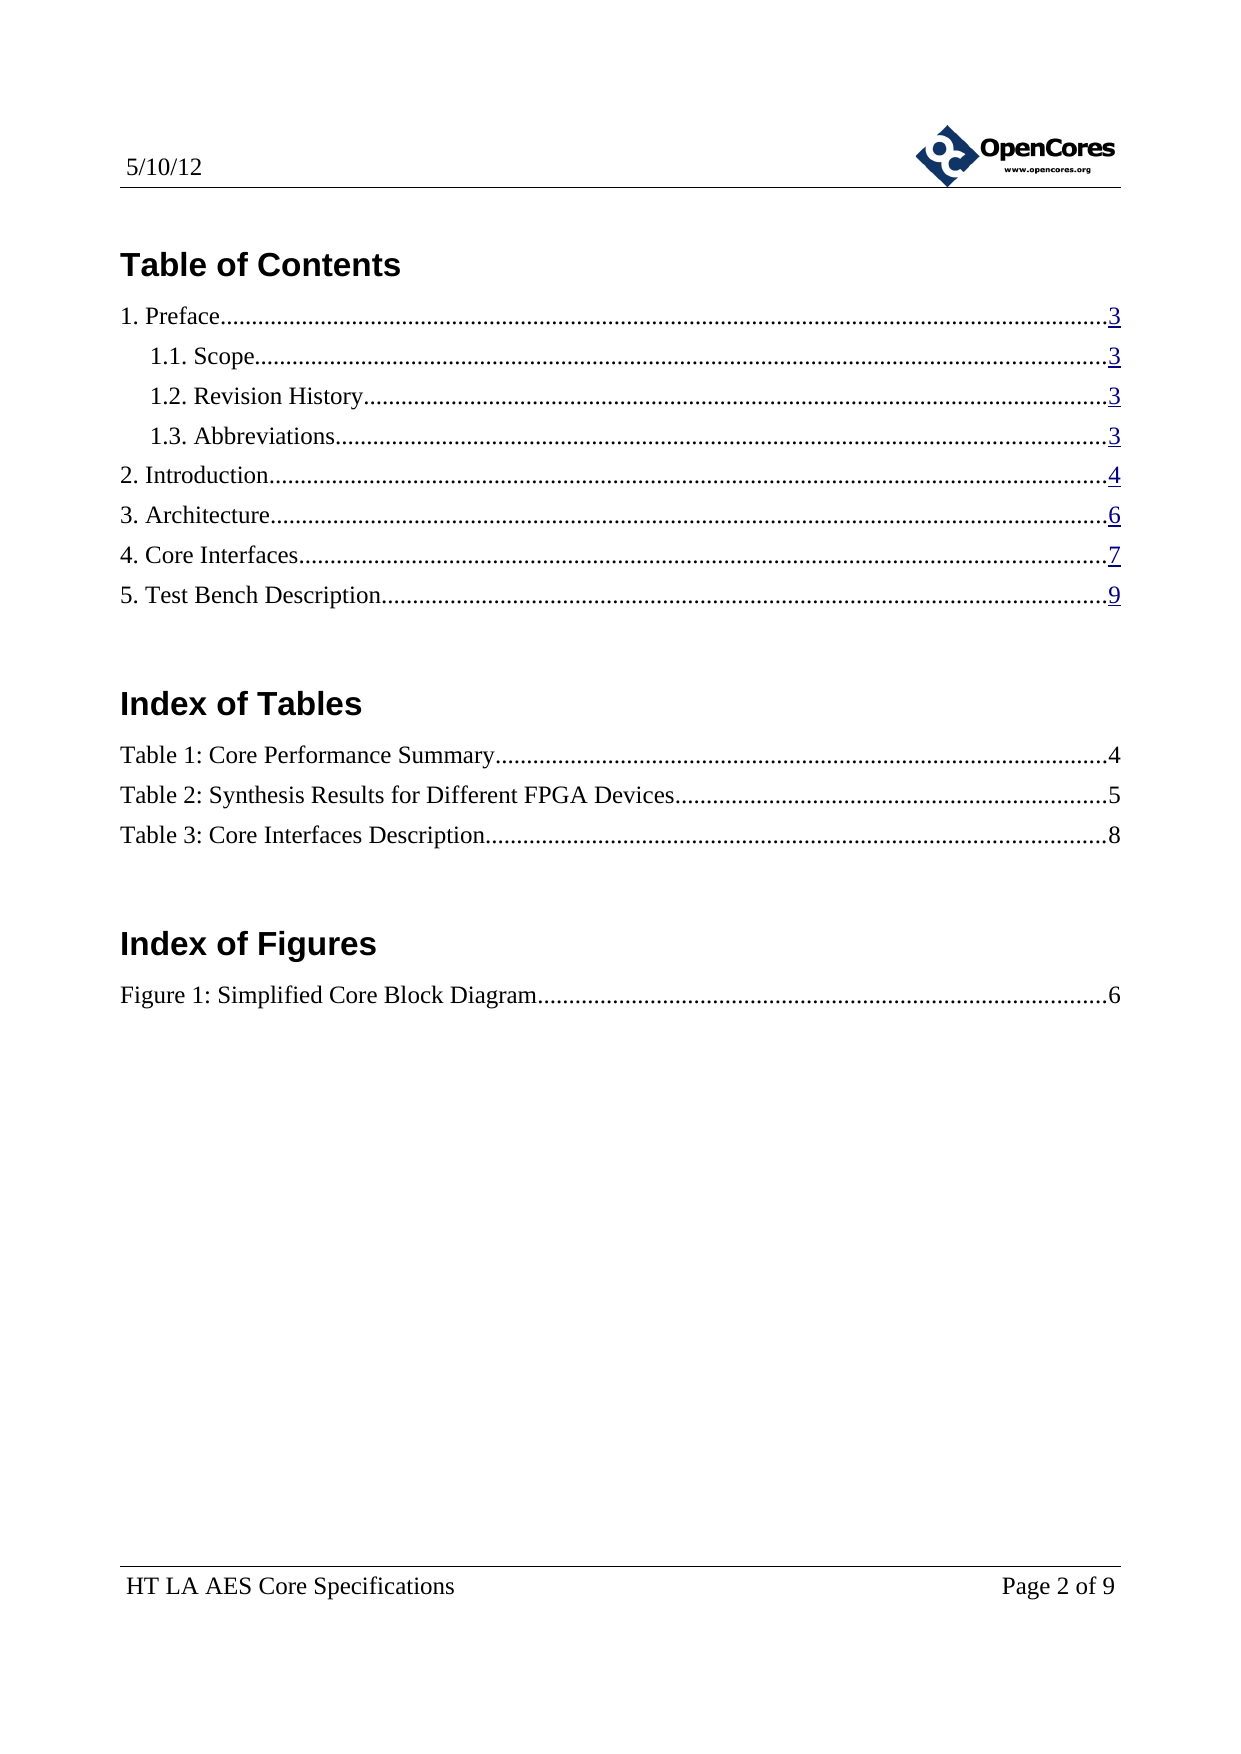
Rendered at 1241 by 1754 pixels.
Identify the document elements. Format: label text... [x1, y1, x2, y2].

text 4. Core Interfaces 7 [120, 541, 1121, 569]
subtitle Index of Tables [120, 686, 1121, 723]
text 3. Architecture 6 [120, 501, 1121, 529]
text 1. Preface 3 [120, 302, 1121, 330]
picture [915, 125, 1115, 187]
text 2. Introduction 4 [120, 462, 1121, 489]
text Table 2: Synthesis Results for Different FPGA Devices 5 [120, 781, 1121, 809]
text Table 1: Core Performance Summary 4 [120, 741, 1121, 769]
text Table 3: Core Interfaces Description 8 [120, 821, 1121, 849]
text Figure 1: Simplified Core Block Diagram 6 [120, 981, 1121, 1009]
text 1.1. Scope 3 [149, 342, 1121, 370]
text 5. Test Bench Description 9 [120, 581, 1121, 609]
subtitle Index of Figures [120, 926, 1121, 963]
text 1.2. Revision History 3 [149, 382, 1121, 410]
subtitle Table of Contents [120, 247, 1121, 284]
text 1.3. Abbreviations 3 [149, 422, 1121, 449]
